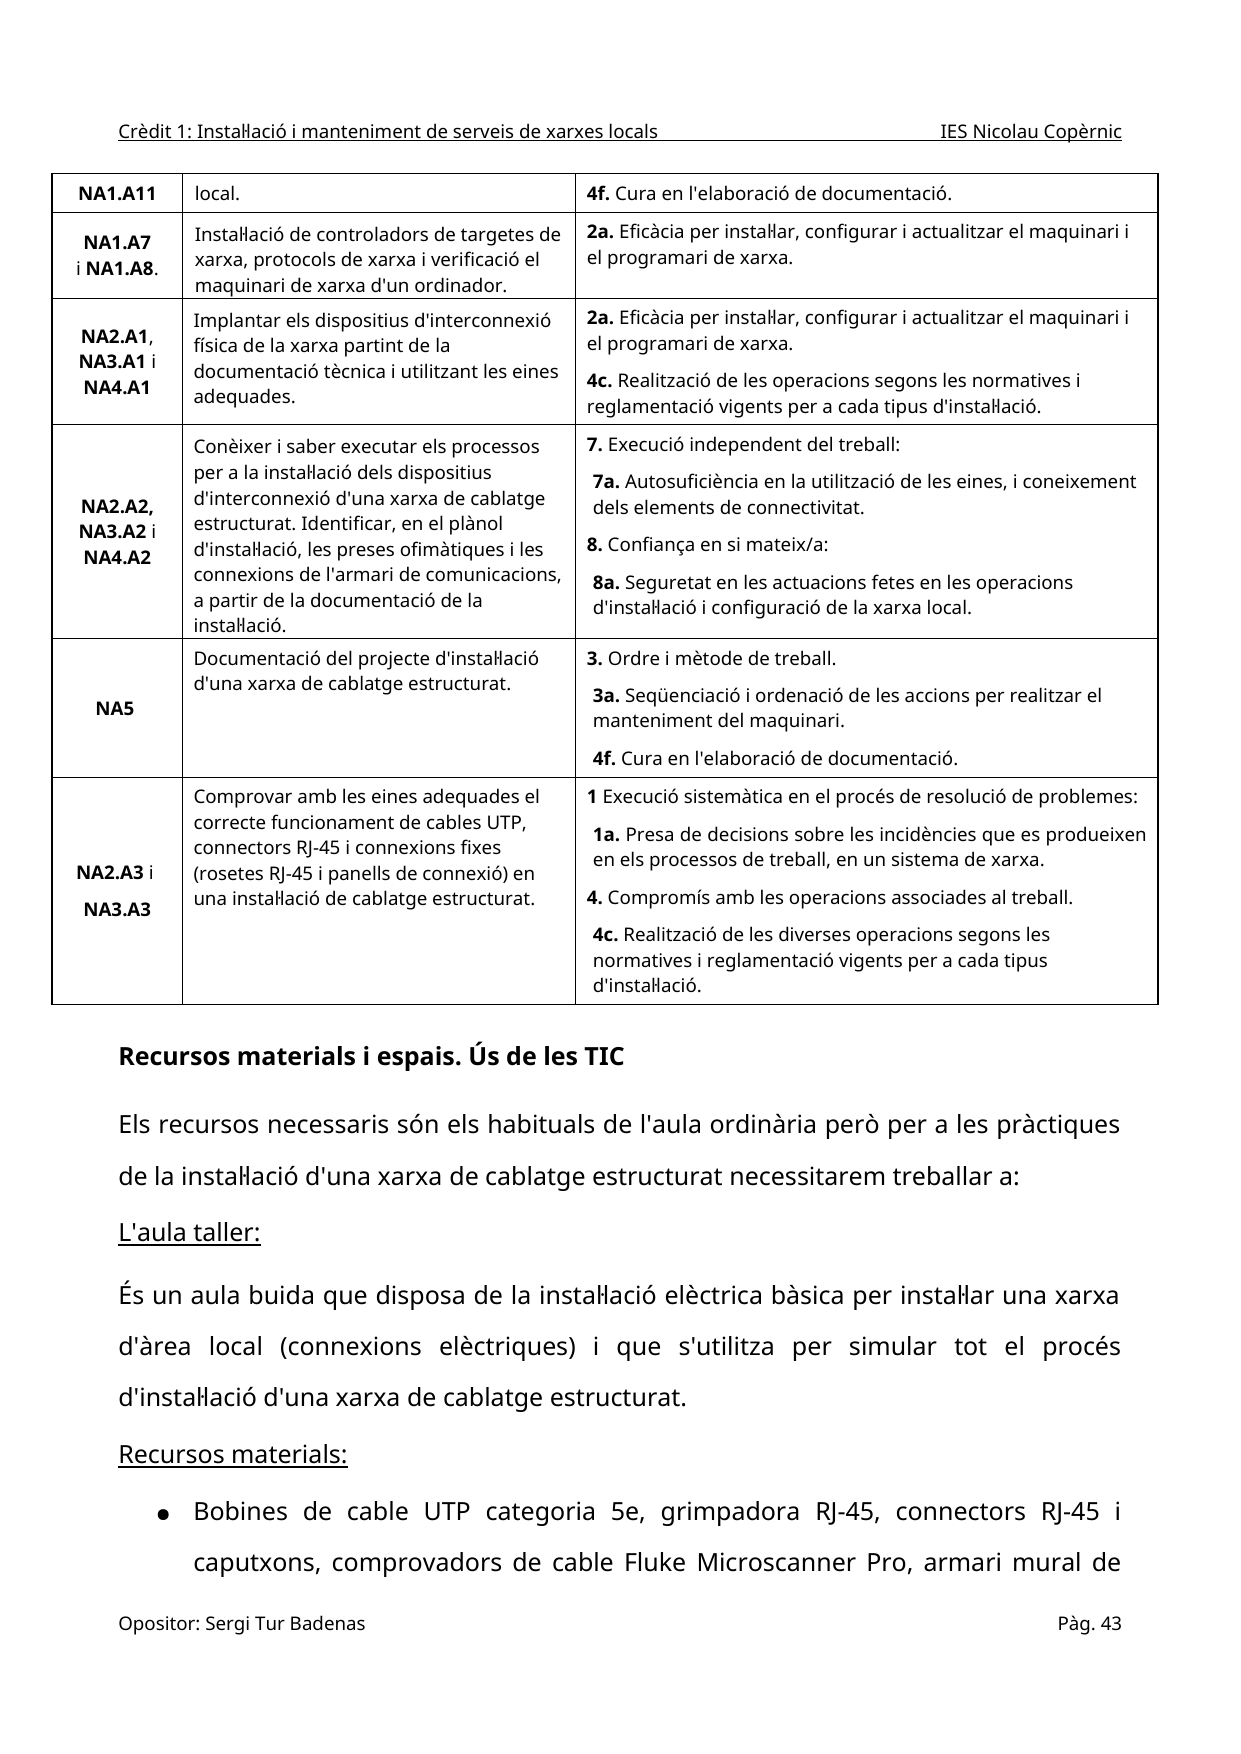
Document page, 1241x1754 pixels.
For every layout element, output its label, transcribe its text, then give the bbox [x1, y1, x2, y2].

table_cell Conèixer i saber executar els processos per a la instal·lació dels dispositius d'interconnexió d'una xarxa de cablatge estructurat. Identificar, en el plànol d'instal·lació, les preses ofimàtiques i les connexions de l'armari de comunicacions, a partir de la documentació de la instal·lació. [183, 425, 575, 638]
table_cell NA5 [53, 639, 182, 777]
list Bobines de cable UTP categoria 5e, grimpadora RJ-45, connectors RJ-45 i caputxons, comprovadors de cable Fluke Microscanner Pro, armari mural de [156, 1494, 1122, 1579]
table_cell 1 Execució sistemàtica en el procés de resolució de problemes: 1a. Presa de decisions sobre les incidències que es produeixen en els processos de treball, en un sistema de xarxa. 4. Compromís amb les operacions associades al treball. 4c. Realització de les diverses operacions segons les normatives i reglamentació vigents per a cada tipus d'instal·lació. [576, 778, 1157, 1004]
table_cell 3. Ordre i mètode de treball. 3a. Seqüenciació i ordenació de les accions per realitzar el manteniment del maquinari. 4f. Cura en l'elaboració de documentació. [576, 639, 1157, 777]
table_cell NA2.A3 i NA3.A3 [53, 778, 182, 1004]
text És un aula buida que disposa de la instal·lació elèctrica bàsica per instal·lar una xarxa d'àrea local (connexions elèctriques) i que s'utilitza per simular tot el procés d'instal·lació d'una xarxa de cablatge estructurat. [118, 1278, 1122, 1414]
table_cell NA2.A2, NA3.A2 i NA4.A2 [53, 425, 182, 638]
table_cell NA1.A11 [53, 174, 182, 212]
table_cell NA1.A7 i NA1.A8. [53, 213, 182, 297]
table_cell Implantar els dispositius d'interconnexió física de la xarxa partint de la documentació tècnica i utilitzant les eines adequades. [183, 299, 575, 424]
text L'aula taller: [118, 1215, 1122, 1249]
table_cell 2a. Eficàcia per instal·lar, configurar i actualitzar el maquinari i el programari de xarxa. 4c. Realització de les operacions segons les normatives i reglamentació vigents per a cada tipus d'instal·lació. [576, 299, 1157, 424]
table_cell 4f. Cura en l'elaboració de documentació. [576, 174, 1157, 212]
table_cell 7. Execució independent del treball: 7a. Autosuficiència en la utilització de les eines, i coneixement dels elements de connectivitat. 8. Confiança en si mateix/a: 8a. Seguretat en les actuacions fetes en les operacions d'instal·lació i configuració de la xarxa local. [576, 425, 1157, 638]
text Els recursos necessaris són els habituals de l'aula ordinària però per a les pràctiques de la instal·lació d'una xarxa de cablatge estructurat necessitarem treballar a: [118, 1107, 1122, 1192]
table_cell NA2.A1, NA3.A1 i NA4.A1 [53, 299, 182, 424]
table_cell Comprovar amb les eines adequades el correcte funcionament de cables UTP, connectors RJ-45 i connexions fixes (rosetes RJ-45 i panells de connexió) en una instal·lació de cablatge estructurat. [183, 778, 575, 1004]
table_cell local. [183, 174, 575, 212]
text Recursos materials i espais. Ús de les TIC [118, 1039, 1122, 1073]
table_cell Documentació del projecte d'instal·lació d'una xarxa de cablatge estructurat. [183, 639, 575, 777]
table_cell 2a. Eficàcia per instal·lar, configurar i actualitzar el maquinari i el programari de xarxa. [576, 213, 1157, 297]
table_cell Instal·lació de controladors de targetes de xarxa, protocols de xarxa i verificació el maquinari de xarxa d'un ordinador. [183, 213, 575, 297]
text Recursos materials: [118, 1437, 1122, 1471]
